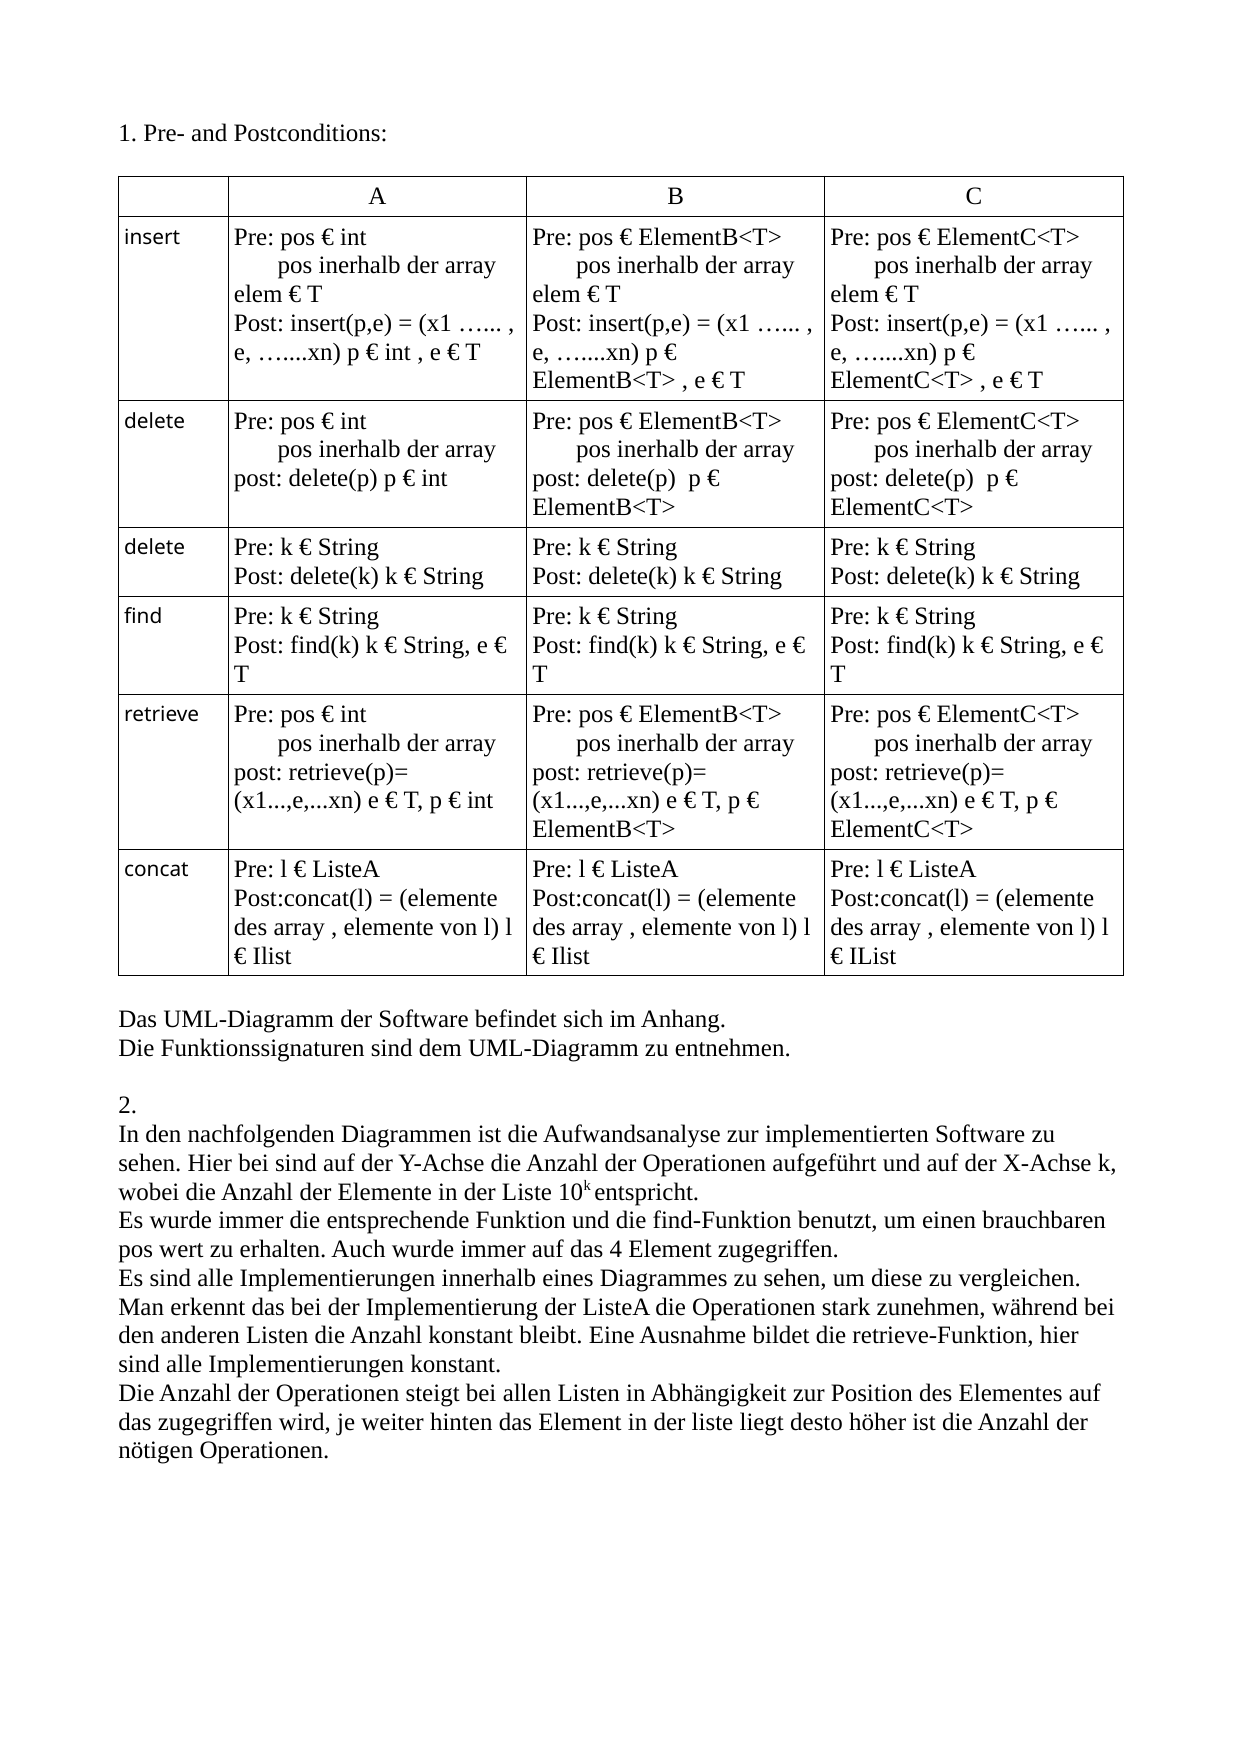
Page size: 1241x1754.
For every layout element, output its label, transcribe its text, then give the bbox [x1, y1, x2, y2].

table_cell retrieve [119, 695, 228, 849]
table_cell Pre: pos € ElementB<T> pos inerhalb der array post: retrieve(p)= (x1...,e,...xn) e € T, p € ElementB<T> [527, 695, 824, 849]
table_header A [229, 177, 526, 216]
table_header C [825, 177, 1123, 216]
text Die Funktionssignaturen sind dem UML-Diagramm zu entnehmen. [118, 1033, 1122, 1062]
text Man erkennt das bei der Implementierung der ListeA die Operationen stark zunehmen, während bei den anderen Listen die Anzahl konstant bleibt. Eine Ausnahme bildet die retrieve-Funktion, hier sind alle Implementierungen konstant. [118, 1292, 1122, 1378]
text Es wurde immer die entsprechende Funktion und die find-Funktion benutzt, um einen brauchbaren pos wert zu erhalten. Auch wurde immer auf das 4 Element zugegriffen. [118, 1205, 1122, 1263]
table_cell Pre: l € ListeA Post:concat(l) = (elemente des array , elemente von l) l € Ilist [527, 850, 824, 975]
table_cell find [119, 597, 228, 693]
table_cell Pre: pos € int pos inerhalb der array post: retrieve(p)= (x1...,e,...xn) e € T, p € int [229, 695, 526, 849]
text 2. [118, 1090, 1122, 1119]
table_cell Pre: pos € int pos inerhalb der array elem € T Post: insert(p,e) = (x1 …... , e, …....xn) p € int , e € T [229, 217, 526, 400]
table_cell Pre: k € String Post: delete(k) k € String [527, 528, 824, 596]
table_cell Pre: k € String Post: delete(k) k € String [229, 528, 526, 596]
table_header B [527, 177, 824, 216]
table_cell delete [119, 528, 228, 596]
table_cell Pre: pos € ElementB<T> pos inerhalb der array post: delete(p) p € ElementB<T> [527, 401, 824, 527]
table_cell Pre: pos € ElementC<T> pos inerhalb der array post: retrieve(p)= (x1...,e,...xn) e € T, p € ElementC<T> [825, 695, 1123, 849]
table_cell Pre: pos € ElementB<T> pos inerhalb der array elem € T Post: insert(p,e) = (x1 …... , e, …....xn) p € ElementB<T> , e € T [527, 217, 824, 400]
text Die Anzahl der Operationen steigt bei allen Listen in Abhängigkeit zur Position des Elementes auf das zugegriffen wird, je weiter hinten das Element in der liste liegt desto höher ist die Anzahl der nötigen Operationen. [118, 1378, 1122, 1464]
table_cell Pre: k € String Post: find(k) k € String, e € T [825, 597, 1123, 693]
table_header [119, 177, 228, 216]
table_cell Pre: pos € ElementC<T> pos inerhalb der array post: delete(p) p € ElementC<T> [825, 401, 1123, 527]
table_cell Pre: k € String Post: find(k) k € String, e € T [229, 597, 526, 693]
table_cell concat [119, 850, 228, 975]
table_cell insert [119, 217, 228, 400]
table_cell Pre: l € ListeA Post:concat(l) = (elemente des array , elemente von l) l € Ilist [229, 850, 526, 975]
table_cell Pre: pos € int pos inerhalb der array post: delete(p) p € int [229, 401, 526, 527]
table_cell Pre: k € String Post: delete(k) k € String [825, 528, 1123, 596]
table_cell delete [119, 401, 228, 527]
text Es sind alle Implementierungen innerhalb eines Diagrammes zu sehen, um diese zu vergleichen. [118, 1263, 1122, 1292]
table_cell Pre: k € String Post: find(k) k € String, e € T [527, 597, 824, 693]
text 1. Pre- and Postconditions: [118, 118, 1122, 147]
text Das UML-Diagramm der Software befindet sich im Anhang. [118, 1004, 1122, 1033]
table_cell Pre: l € ListeA Post:concat(l) = (elemente des array , elemente von l) l € IList [825, 850, 1123, 975]
text In den nachfolgenden Diagrammen ist die Aufwandsanalyse zur implementierten Software zu sehen. Hier bei sind auf der Y-Achse die Anzahl der Operationen aufgeführt und auf der X-Achse k, wobei die Anzahl der Elemente in der Liste 10k entspricht. [118, 1119, 1122, 1205]
table_cell Pre: pos € ElementC<T> pos inerhalb der array elem € T Post: insert(p,e) = (x1 …... , e, …....xn) p € ElementC<T> , e € T [825, 217, 1123, 400]
